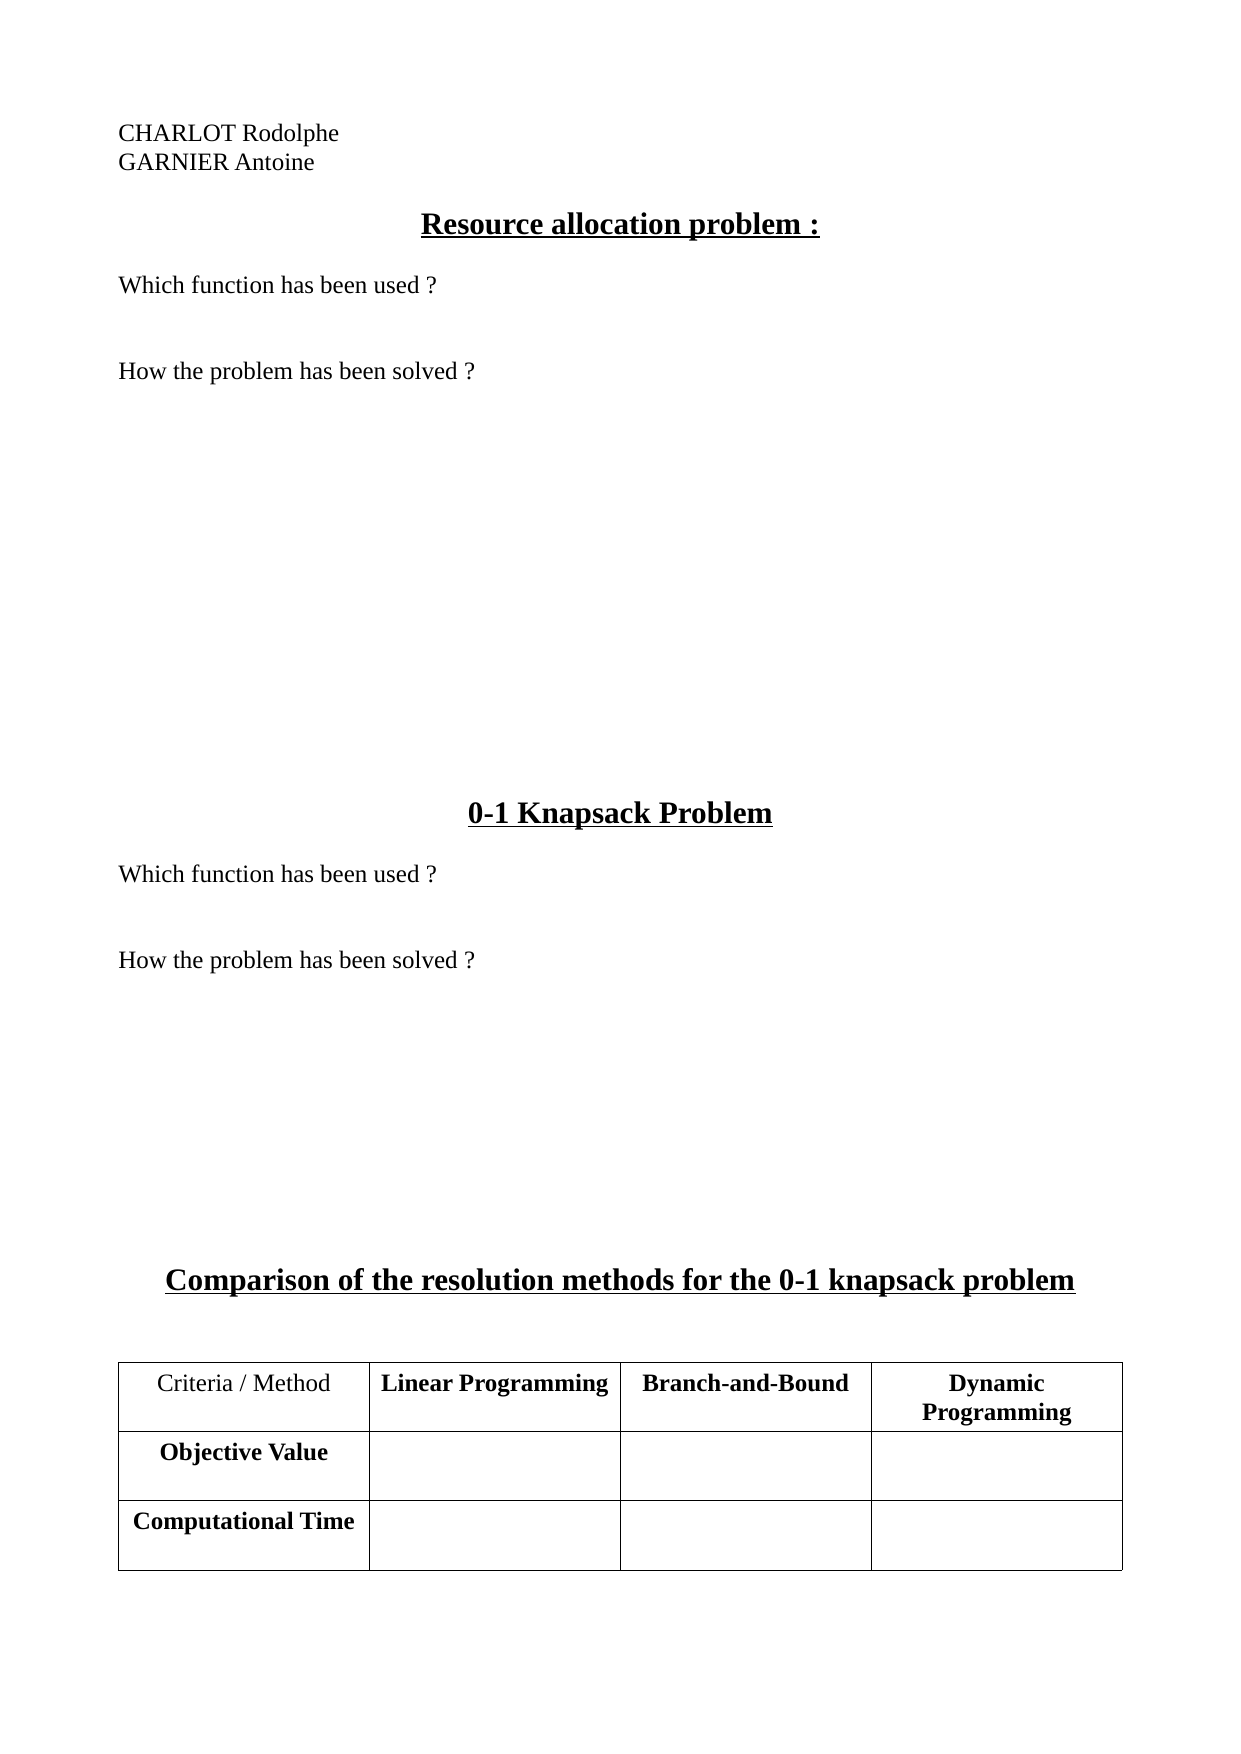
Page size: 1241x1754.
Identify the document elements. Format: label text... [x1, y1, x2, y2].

text How the problem has been solved ? [118, 945, 1122, 974]
table_cell [621, 1432, 871, 1500]
text Which function has been used ? [118, 270, 1122, 298]
table_cell [872, 1432, 1122, 1500]
table_header Criteria / Method [119, 1363, 369, 1431]
table_cell [621, 1501, 871, 1569]
text Resource allocation problem : [118, 205, 1122, 241]
table_header Branch-and-Bound [621, 1363, 871, 1431]
table_cell [872, 1501, 1122, 1569]
table_header Linear Programming [370, 1363, 620, 1431]
table_cell Computational Time [119, 1501, 369, 1569]
text Which function has been used ? [118, 859, 1122, 888]
text How the problem has been solved ? [118, 356, 1122, 385]
table_cell [370, 1432, 620, 1500]
table_cell Objective Value [119, 1432, 369, 1500]
text Comparison of the resolution methods for the 0-1 knapsack problem [118, 1262, 1122, 1298]
text 0-1 Knapsack Problem [118, 794, 1122, 830]
table_cell [370, 1501, 620, 1569]
table_header Dynamic Programming [872, 1363, 1122, 1431]
